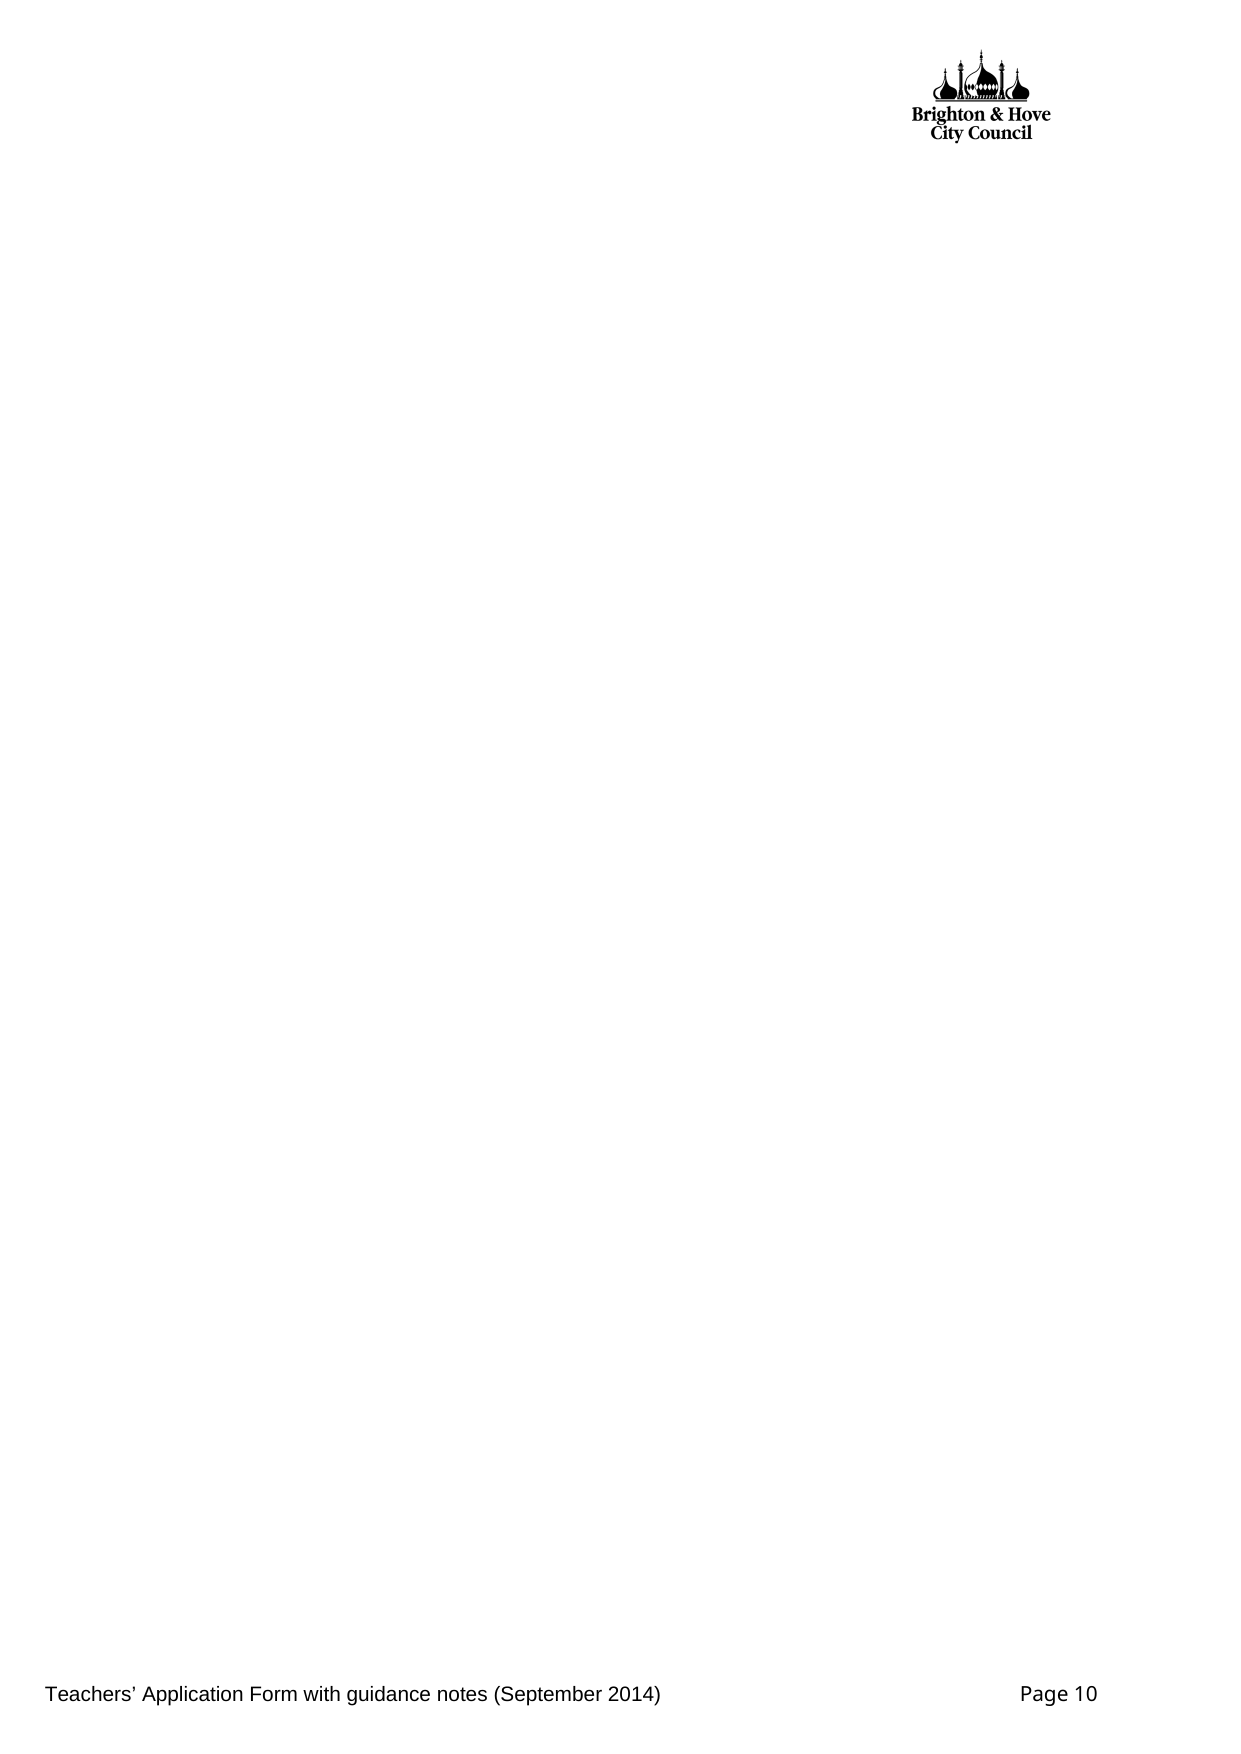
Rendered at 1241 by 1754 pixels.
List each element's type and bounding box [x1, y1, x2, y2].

picture [907, 47, 1055, 146]
